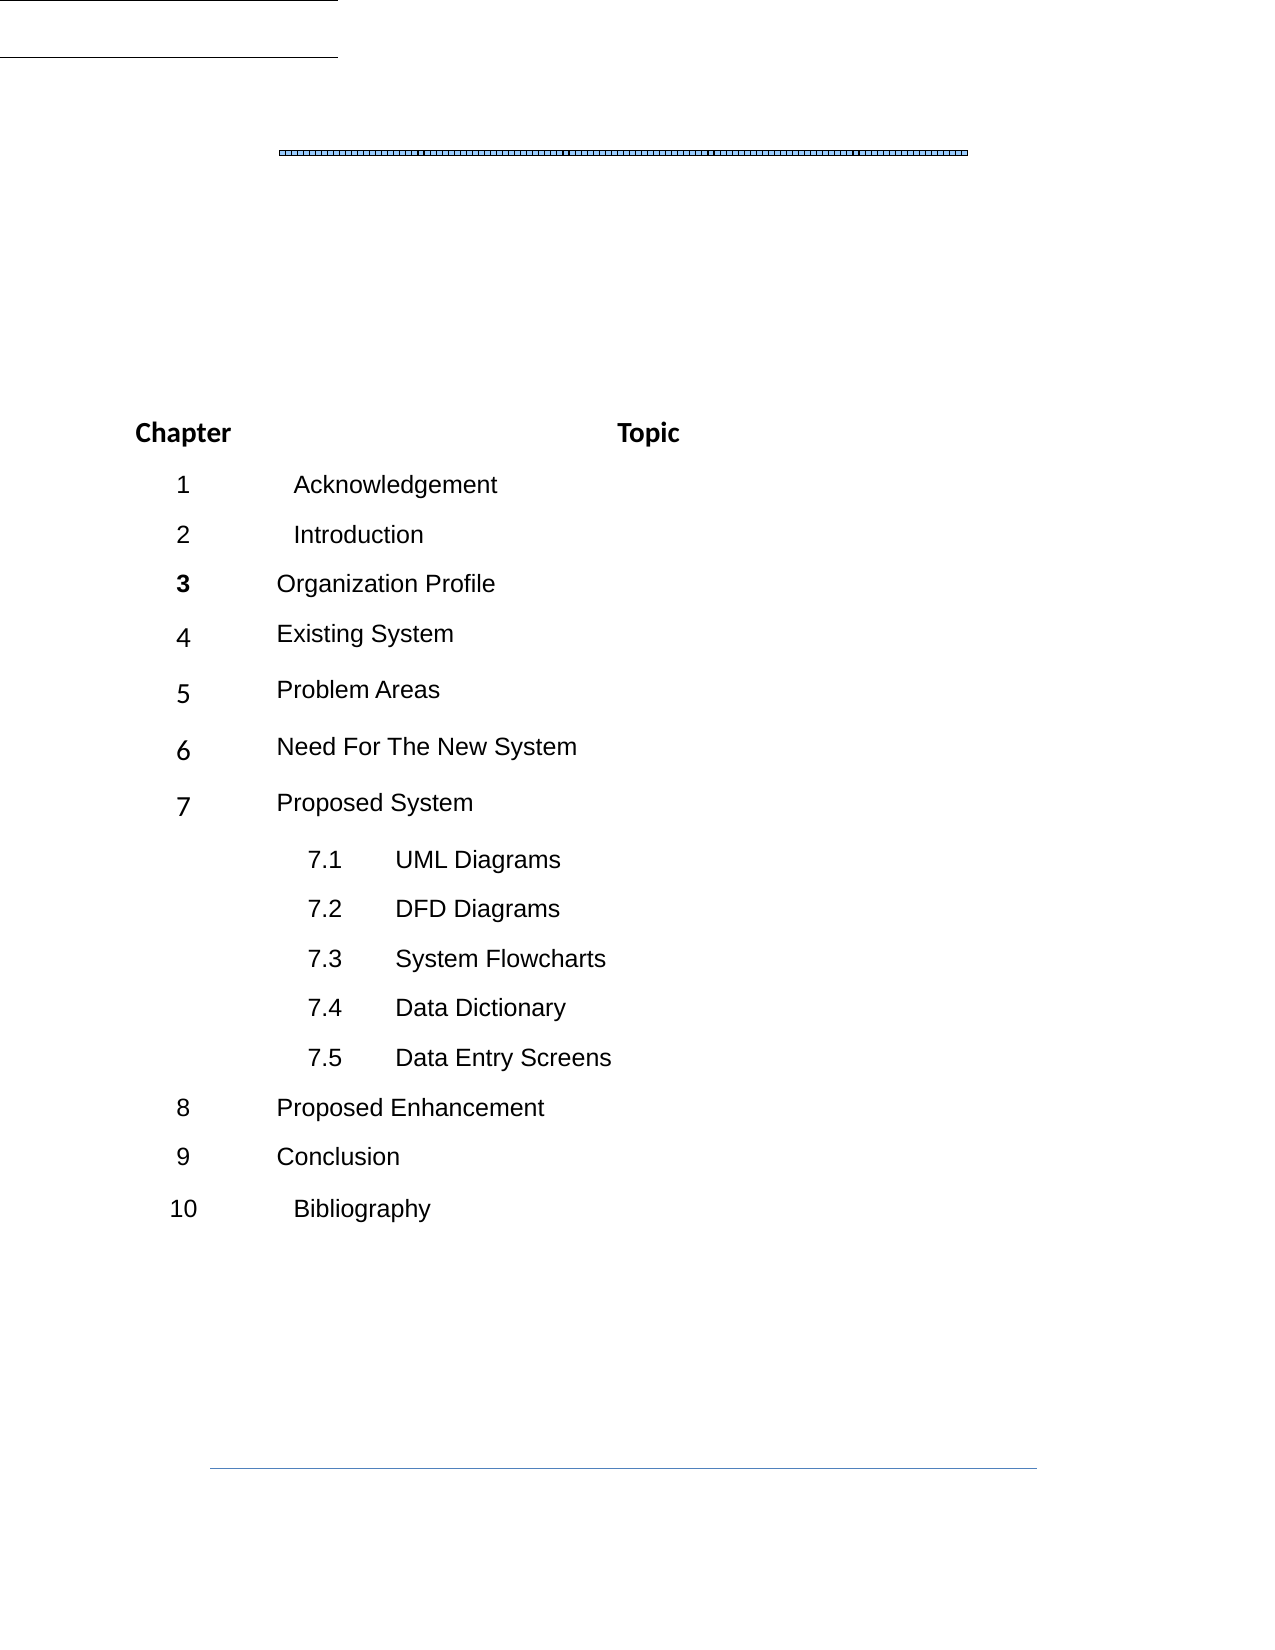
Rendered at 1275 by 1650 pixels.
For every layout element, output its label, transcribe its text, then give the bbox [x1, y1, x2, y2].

table_cell UML Diagrams [384, 845, 1032, 894]
table_cell 7.5 [265, 1043, 384, 1093]
table_cell Acknowledgement [265, 470, 1032, 520]
table_cell Data Dictionary [384, 994, 1032, 1043]
table_cell Organization Profile [265, 569, 1032, 619]
table_cell 5 [101, 675, 265, 732]
table_cell 3 [101, 569, 265, 619]
table_cell 7.2 [265, 894, 384, 944]
table_cell 1 [101, 470, 265, 520]
table_cell Problem Areas [265, 675, 1032, 732]
table_cell Existing System [265, 619, 1032, 675]
table_cell [101, 845, 265, 1093]
table_cell Data Entry Screens [384, 1043, 1032, 1093]
table_cell DFD Diagrams [384, 894, 1032, 944]
table_header Topic [265, 414, 1032, 470]
table_cell 7 [101, 788, 265, 845]
table_cell 2 [101, 520, 265, 569]
table_cell System Flowcharts [384, 944, 1032, 993]
table_cell Proposed System [265, 788, 1032, 845]
table_cell Conclusion [265, 1142, 1032, 1194]
table_cell 7.1 [265, 845, 384, 894]
table_cell 10 [101, 1194, 265, 1243]
table_header Chapter [101, 414, 265, 470]
table_cell Proposed Enhancement [265, 1093, 1032, 1142]
table_cell 7.3 [265, 944, 384, 993]
table_cell Introduction [265, 520, 1032, 569]
table_cell 9 [101, 1142, 265, 1194]
table_cell 6 [101, 732, 265, 788]
table_cell Need For The New System [265, 732, 1032, 788]
table_cell 4 [101, 619, 265, 675]
table_cell Bibliography [265, 1194, 1032, 1243]
table_cell 7.4 [265, 994, 384, 1043]
table_cell 8 [101, 1093, 265, 1142]
